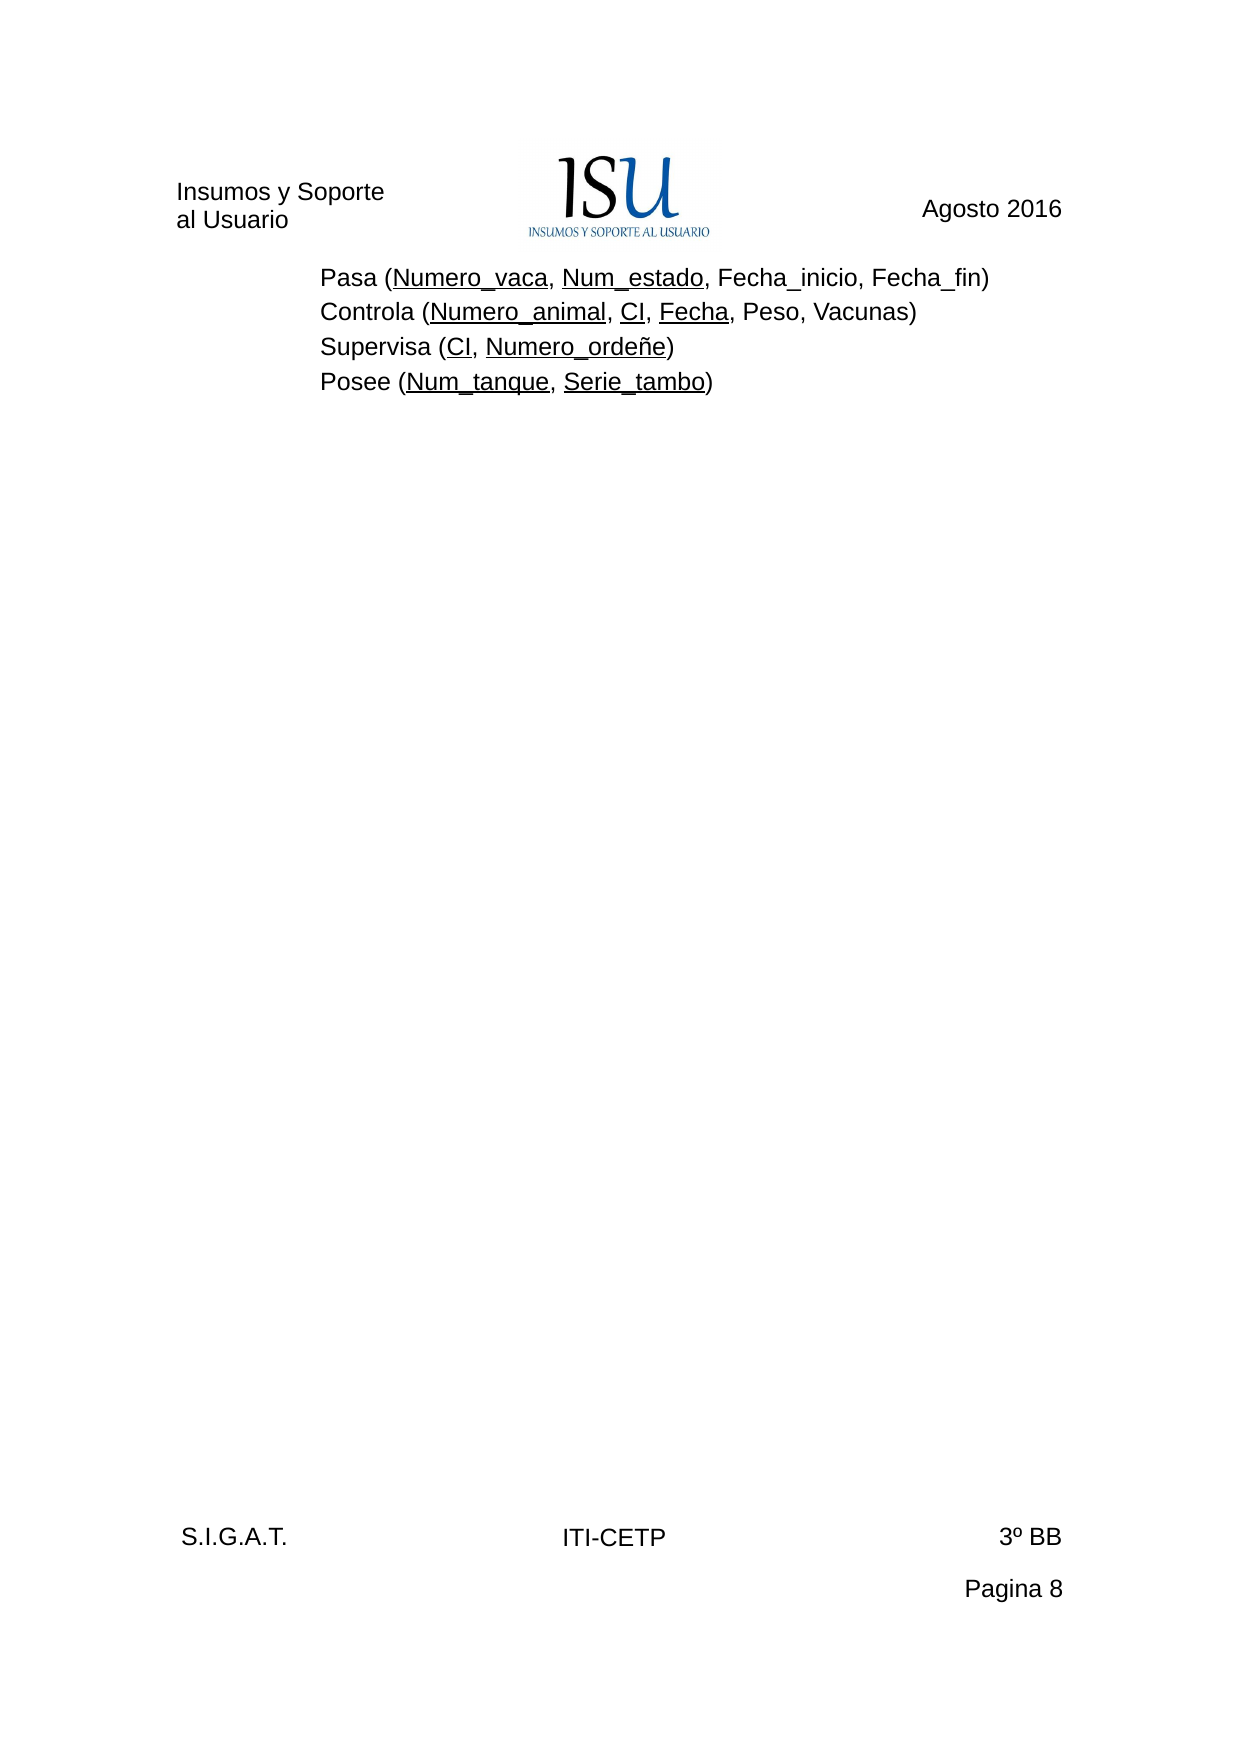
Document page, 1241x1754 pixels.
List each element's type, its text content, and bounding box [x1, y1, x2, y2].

table_cell Posee (Num_tanque, Serie_tambo) [317, 364, 1063, 398]
table_cell [177, 329, 317, 363]
table_cell [177, 294, 317, 329]
table_cell Controla (Numero_animal, CI, Fecha, Peso, Vacunas) [317, 294, 1063, 329]
picture [517, 138, 723, 252]
table_cell Pasa (Numero_vaca, Num_estado, Fecha_inicio, Fecha_fin) [317, 260, 1063, 294]
table_cell Supervisa (CI, Numero_ordeñe) [317, 329, 1063, 363]
table_cell [177, 260, 317, 294]
table_cell [177, 364, 317, 398]
